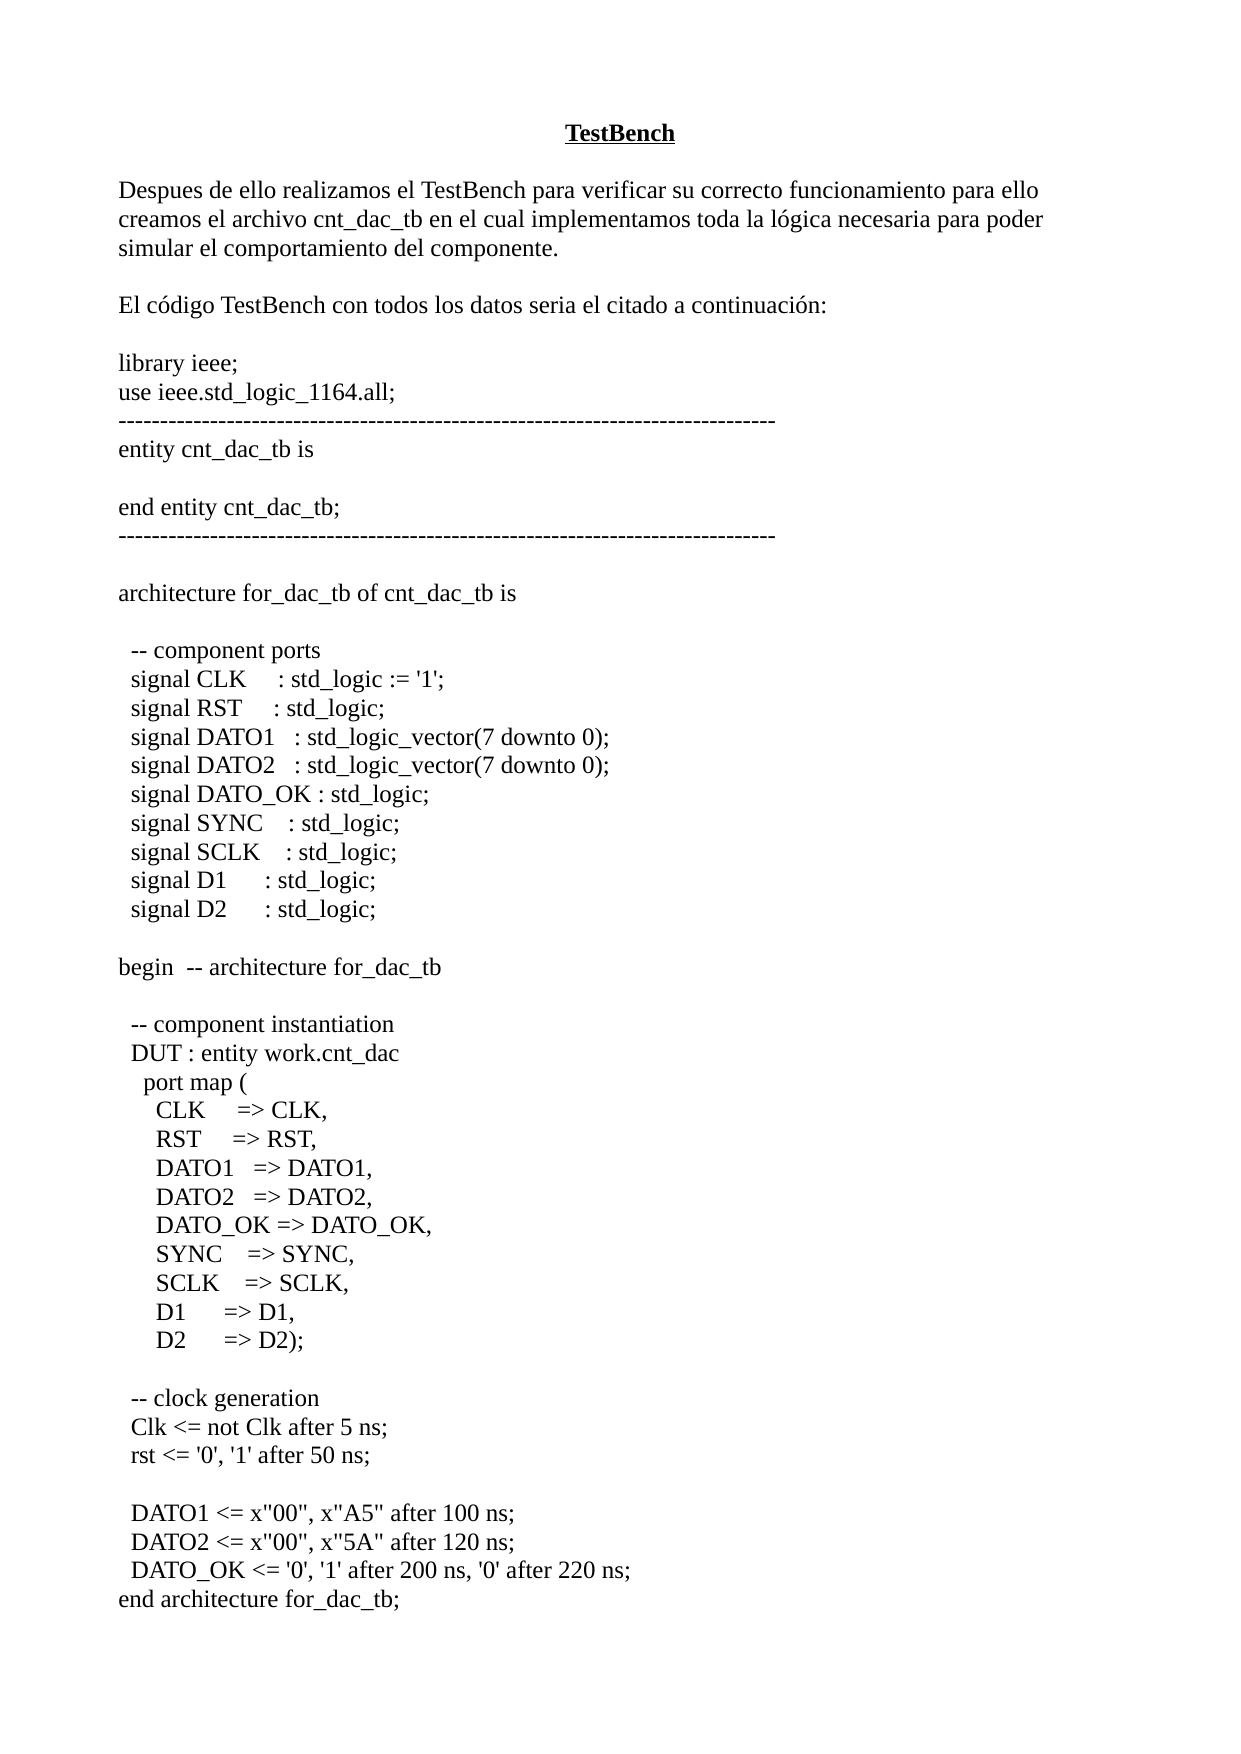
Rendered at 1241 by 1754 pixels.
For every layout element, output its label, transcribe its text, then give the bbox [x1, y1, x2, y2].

text DATO1 => DATO1, [118, 1153, 1122, 1182]
text begin -- architecture for_dac_tb [118, 952, 1122, 981]
text -- clock generation [118, 1383, 1122, 1412]
text El código TestBench con todos los datos seria el citado a continuación: [118, 291, 1122, 319]
text -- component ports [118, 636, 1122, 664]
text signal RST : std_logic; [118, 693, 1122, 722]
text CLK => CLK, [118, 1096, 1122, 1124]
text DATO_OK => DATO_OK, [118, 1211, 1122, 1239]
text D2 => D2); [118, 1326, 1122, 1354]
text signal D2 : std_logic; [118, 894, 1122, 923]
text entity cnt_dac_tb is [118, 434, 1122, 463]
text -- component instantiation [118, 1009, 1122, 1038]
text ------------------------------------------------------------------------------- [118, 521, 1122, 549]
text signal CLK : std_logic := '1'; [118, 664, 1122, 693]
text DATO2 <= x"00", x"5A" after 120 ns; [118, 1527, 1122, 1556]
text RST => RST, [118, 1124, 1122, 1153]
text D1 => D1, [118, 1297, 1122, 1326]
text use ieee.std_logic_1164.all; [118, 377, 1122, 406]
text DATO2 => DATO2, [118, 1182, 1122, 1211]
text SYNC => SYNC, [118, 1239, 1122, 1268]
text Despues de ello realizamos el TestBench para verificar su correcto funcionamiento para ello creamos el archivo cnt_dac_tb en el cual implementamos toda la lógica necesaria para poder simular el comportamiento del componente. [118, 176, 1122, 262]
text DATO_OK <= '0', '1' after 200 ns, '0' after 220 ns; [118, 1556, 1122, 1584]
text signal SCLK : std_logic; [118, 837, 1122, 866]
text signal DATO2 : std_logic_vector(7 downto 0); [118, 751, 1122, 779]
text DUT : entity work.cnt_dac [118, 1038, 1122, 1067]
text ------------------------------------------------------------------------------- [118, 406, 1122, 434]
text signal DATO_OK : std_logic; [118, 779, 1122, 808]
text DATO1 <= x"00", x"A5" after 100 ns; [118, 1498, 1122, 1527]
text architecture for_dac_tb of cnt_dac_tb is [118, 578, 1122, 607]
text end architecture for_dac_tb; [118, 1584, 1122, 1613]
text signal SYNC : std_logic; [118, 808, 1122, 837]
text library ieee; [118, 348, 1122, 377]
text signal DATO1 : std_logic_vector(7 downto 0); [118, 722, 1122, 751]
text signal D1 : std_logic; [118, 866, 1122, 894]
text TestBench [118, 118, 1122, 147]
text rst <= '0', '1' after 50 ns; [118, 1441, 1122, 1469]
text end entity cnt_dac_tb; [118, 492, 1122, 521]
text SCLK => SCLK, [118, 1268, 1122, 1297]
text port map ( [118, 1067, 1122, 1096]
text Clk <= not Clk after 5 ns; [118, 1412, 1122, 1441]
